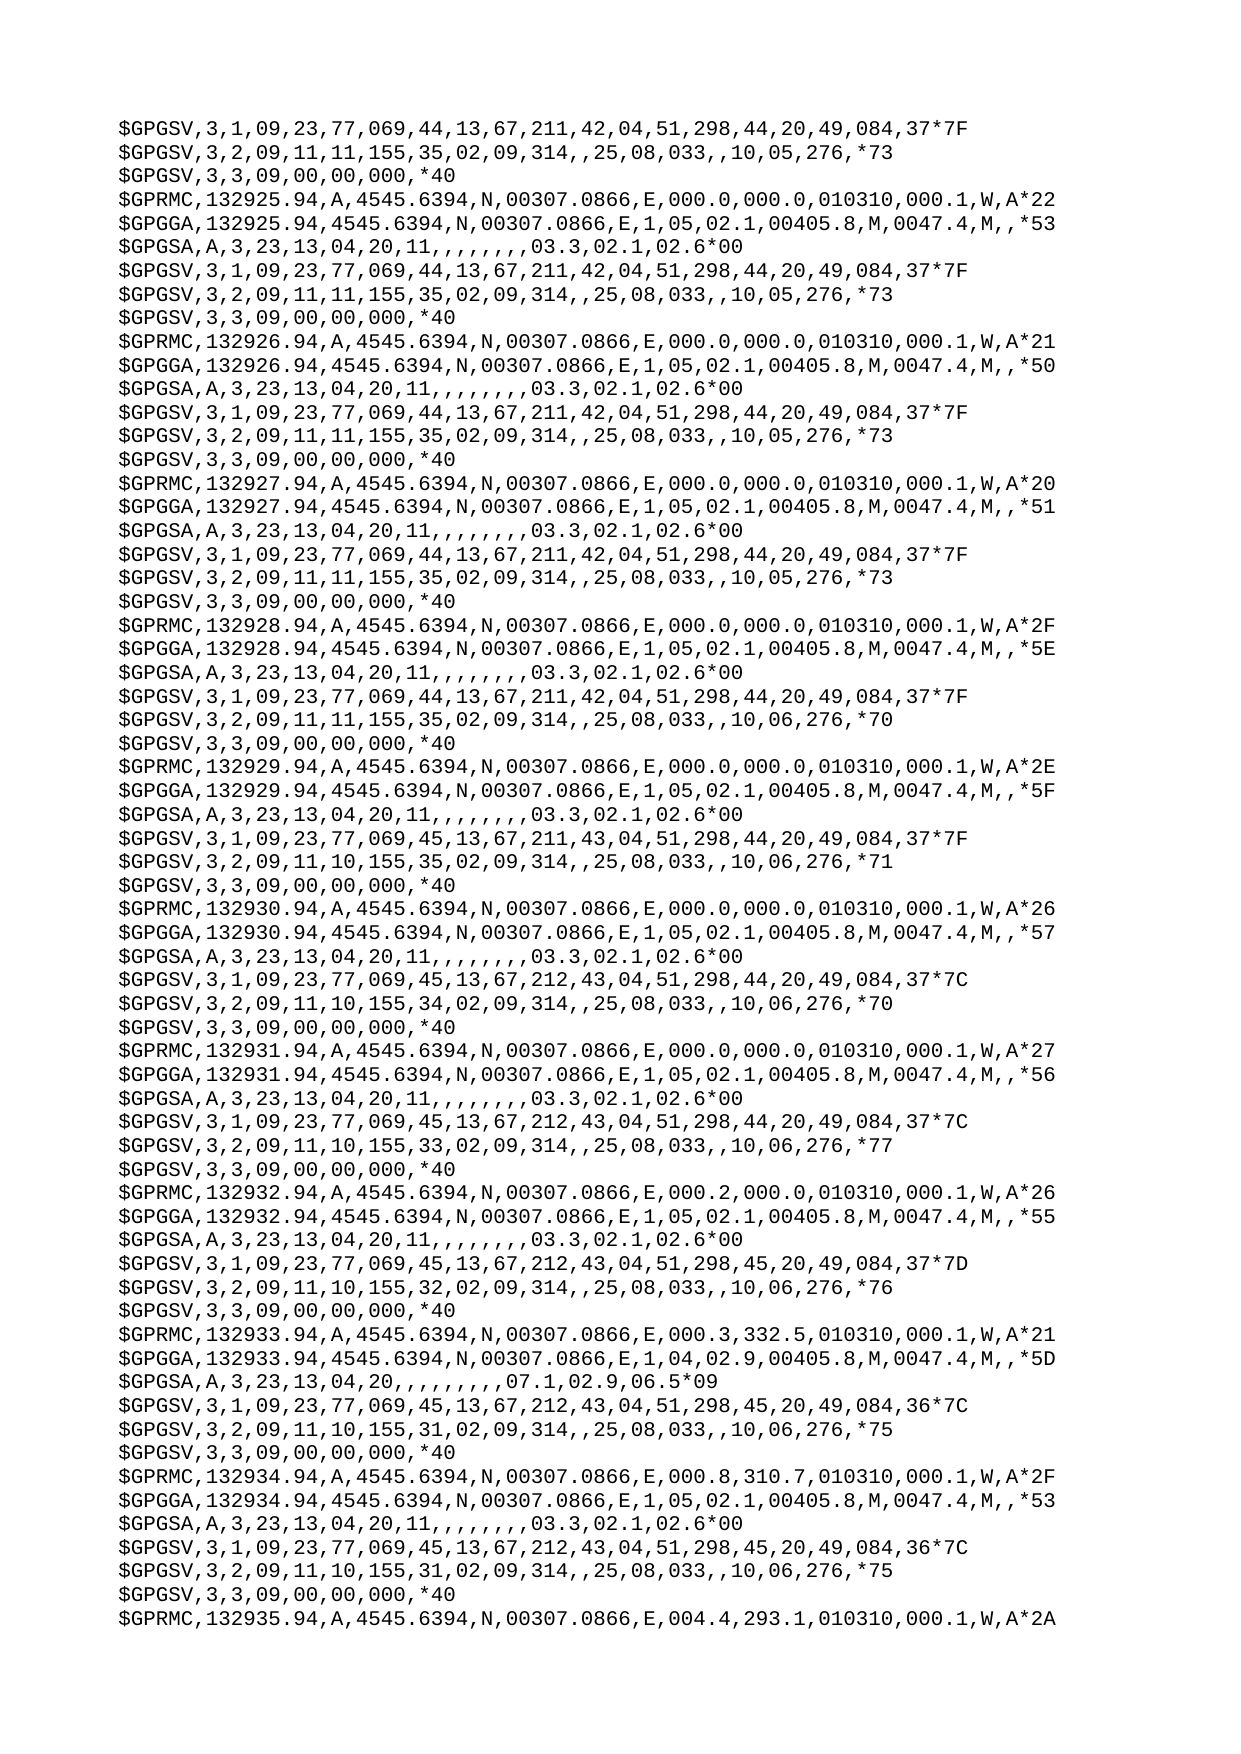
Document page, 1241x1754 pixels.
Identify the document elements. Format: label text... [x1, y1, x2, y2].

text $GPRMC,132926.94,A,4545.6394,N,00307.0866,E,000.0,000.0,010310,000.1,W,A*21 [118, 331, 1122, 354]
text $GPGSA,A,3,23,13,04,20,11,,,,,,,,03.3,02.1,02.6*00 [118, 662, 1122, 686]
text $GPGSV,3,2,09,11,11,155,35,02,09,314,,25,08,033,,10,05,276,*73 [118, 426, 1122, 449]
text $GPGSA,A,3,23,13,04,20,11,,,,,,,,03.3,02.1,02.6*00 [118, 236, 1122, 260]
text $GPGSV,3,3,09,00,00,000,*40 [118, 591, 1122, 615]
text $GPGSV,3,1,09,23,77,069,45,13,67,212,43,04,51,298,44,20,49,084,37*7C [118, 969, 1122, 993]
text $GPGSV,3,3,09,00,00,000,*40 [118, 307, 1122, 331]
text $GPGSV,3,3,09,00,00,000,*40 [118, 733, 1122, 757]
text $GPGSV,3,2,09,11,11,155,35,02,09,314,,25,08,033,,10,06,276,*70 [118, 709, 1122, 733]
text $GPGGA,132933.94,4545.6394,N,00307.0866,E,1,04,02.9,00405.8,M,0047.4,M,,*5D [118, 1348, 1122, 1371]
text $GPGSV,3,2,09,11,10,155,35,02,09,314,,25,08,033,,10,06,276,*71 [118, 851, 1122, 875]
text $GPRMC,132927.94,A,4545.6394,N,00307.0866,E,000.0,000.0,010310,000.1,W,A*20 [118, 473, 1122, 496]
text $GPGSA,A,3,23,13,04,20,11,,,,,,,,03.3,02.1,02.6*00 [118, 946, 1122, 969]
text $GPGSV,3,2,09,11,10,155,31,02,09,314,,25,08,033,,10,06,276,*75 [118, 1561, 1122, 1584]
text $GPGSA,A,3,23,13,04,20,11,,,,,,,,03.3,02.1,02.6*00 [118, 804, 1122, 827]
text $GPGSV,3,3,09,00,00,000,*40 [118, 875, 1122, 898]
text $GPRMC,132929.94,A,4545.6394,N,00307.0866,E,000.0,000.0,010310,000.1,W,A*2E [118, 757, 1122, 780]
text $GPGSA,A,3,23,13,04,20,11,,,,,,,,03.3,02.1,02.6*00 [118, 1513, 1122, 1537]
text $GPGSV,3,3,09,00,00,000,*40 [118, 449, 1122, 473]
text $GPGSV,3,1,09,23,77,069,45,13,67,211,43,04,51,298,44,20,49,084,37*7F [118, 827, 1122, 851]
text $GPRMC,132933.94,A,4545.6394,N,00307.0866,E,000.3,332.5,010310,000.1,W,A*21 [118, 1324, 1122, 1348]
text $GPGSV,3,2,09,11,11,155,35,02,09,314,,25,08,033,,10,05,276,*73 [118, 142, 1122, 165]
text $GPGSA,A,3,23,13,04,20,11,,,,,,,,03.3,02.1,02.6*00 [118, 378, 1122, 402]
text $GPGGA,132934.94,4545.6394,N,00307.0866,E,1,05,02.1,00405.8,M,0047.4,M,,*53 [118, 1489, 1122, 1513]
text $GPGSV,3,3,09,00,00,000,*40 [118, 165, 1122, 189]
text $GPGGA,132929.94,4545.6394,N,00307.0866,E,1,05,02.1,00405.8,M,0047.4,M,,*5F [118, 780, 1122, 804]
text $GPGSV,3,1,09,23,77,069,45,13,67,212,43,04,51,298,45,20,49,084,37*7D [118, 1253, 1122, 1277]
text $GPGSV,3,1,09,23,77,069,44,13,67,211,42,04,51,298,44,20,49,084,37*7F [118, 544, 1122, 567]
text $GPGSV,3,2,09,11,11,155,35,02,09,314,,25,08,033,,10,05,276,*73 [118, 284, 1122, 307]
text $GPGSV,3,3,09,00,00,000,*40 [118, 1300, 1122, 1324]
text $GPRMC,132932.94,A,4545.6394,N,00307.0866,E,000.2,000.0,010310,000.1,W,A*26 [118, 1182, 1122, 1206]
text $GPGGA,132925.94,4545.6394,N,00307.0866,E,1,05,02.1,00405.8,M,0047.4,M,,*53 [118, 213, 1122, 236]
text $GPGSV,3,3,09,00,00,000,*40 [118, 1584, 1122, 1608]
text $GPRMC,132931.94,A,4545.6394,N,00307.0866,E,000.0,000.0,010310,000.1,W,A*27 [118, 1040, 1122, 1064]
text $GPGGA,132930.94,4545.6394,N,00307.0866,E,1,05,02.1,00405.8,M,0047.4,M,,*57 [118, 922, 1122, 946]
text $GPGSV,3,3,09,00,00,000,*40 [118, 1442, 1122, 1466]
text $GPGSA,A,3,23,13,04,20,11,,,,,,,,03.3,02.1,02.6*00 [118, 1088, 1122, 1111]
text $GPGSV,3,1,09,23,77,069,44,13,67,211,42,04,51,298,44,20,49,084,37*7F [118, 260, 1122, 284]
text $GPGGA,132932.94,4545.6394,N,00307.0866,E,1,05,02.1,00405.8,M,0047.4,M,,*55 [118, 1206, 1122, 1229]
text $GPGSV,3,1,09,23,77,069,44,13,67,211,42,04,51,298,44,20,49,084,37*7F [118, 686, 1122, 709]
text $GPGSV,3,1,09,23,77,069,44,13,67,211,42,04,51,298,44,20,49,084,37*7F [118, 118, 1122, 142]
text $GPRMC,132934.94,A,4545.6394,N,00307.0866,E,000.8,310.7,010310,000.1,W,A*2F [118, 1466, 1122, 1489]
text $GPGSV,3,1,09,23,77,069,45,13,67,212,43,04,51,298,44,20,49,084,37*7C [118, 1111, 1122, 1135]
text $GPGSA,A,3,23,13,04,20,11,,,,,,,,03.3,02.1,02.6*00 [118, 1229, 1122, 1253]
text $GPRMC,132925.94,A,4545.6394,N,00307.0866,E,000.0,000.0,010310,000.1,W,A*22 [118, 189, 1122, 213]
text $GPGSA,A,3,23,13,04,20,,,,,,,,,07.1,02.9,06.5*09 [118, 1371, 1122, 1395]
text $GPGSV,3,2,09,11,10,155,31,02,09,314,,25,08,033,,10,06,276,*75 [118, 1419, 1122, 1442]
text $GPGSV,3,3,09,00,00,000,*40 [118, 1017, 1122, 1040]
text $GPGGA,132931.94,4545.6394,N,00307.0866,E,1,05,02.1,00405.8,M,0047.4,M,,*56 [118, 1064, 1122, 1088]
text $GPGSV,3,2,09,11,10,155,34,02,09,314,,25,08,033,,10,06,276,*70 [118, 993, 1122, 1017]
text $GPRMC,132930.94,A,4545.6394,N,00307.0866,E,000.0,000.0,010310,000.1,W,A*26 [118, 898, 1122, 922]
text $GPGSV,3,2,09,11,11,155,35,02,09,314,,25,08,033,,10,05,276,*73 [118, 567, 1122, 591]
text $GPGGA,132926.94,4545.6394,N,00307.0866,E,1,05,02.1,00405.8,M,0047.4,M,,*50 [118, 354, 1122, 378]
text $GPGSV,3,2,09,11,10,155,33,02,09,314,,25,08,033,,10,06,276,*77 [118, 1135, 1122, 1158]
text $GPGSV,3,2,09,11,10,155,32,02,09,314,,25,08,033,,10,06,276,*76 [118, 1277, 1122, 1300]
text $GPGGA,132927.94,4545.6394,N,00307.0866,E,1,05,02.1,00405.8,M,0047.4,M,,*51 [118, 496, 1122, 520]
text $GPGSV,3,1,09,23,77,069,45,13,67,212,43,04,51,298,45,20,49,084,36*7C [118, 1395, 1122, 1419]
text $GPRMC,132928.94,A,4545.6394,N,00307.0866,E,000.0,000.0,010310,000.1,W,A*2F [118, 615, 1122, 638]
text $GPRMC,132935.94,A,4545.6394,N,00307.0866,E,004.4,293.1,010310,000.1,W,A*2A [118, 1608, 1122, 1631]
text $GPGSV,3,1,09,23,77,069,45,13,67,212,43,04,51,298,45,20,49,084,36*7C [118, 1537, 1122, 1561]
text $GPGSV,3,1,09,23,77,069,44,13,67,211,42,04,51,298,44,20,49,084,37*7F [118, 402, 1122, 426]
text $GPGSA,A,3,23,13,04,20,11,,,,,,,,03.3,02.1,02.6*00 [118, 520, 1122, 544]
text $GPGSV,3,3,09,00,00,000,*40 [118, 1158, 1122, 1182]
text $GPGGA,132928.94,4545.6394,N,00307.0866,E,1,05,02.1,00405.8,M,0047.4,M,,*5E [118, 638, 1122, 662]
